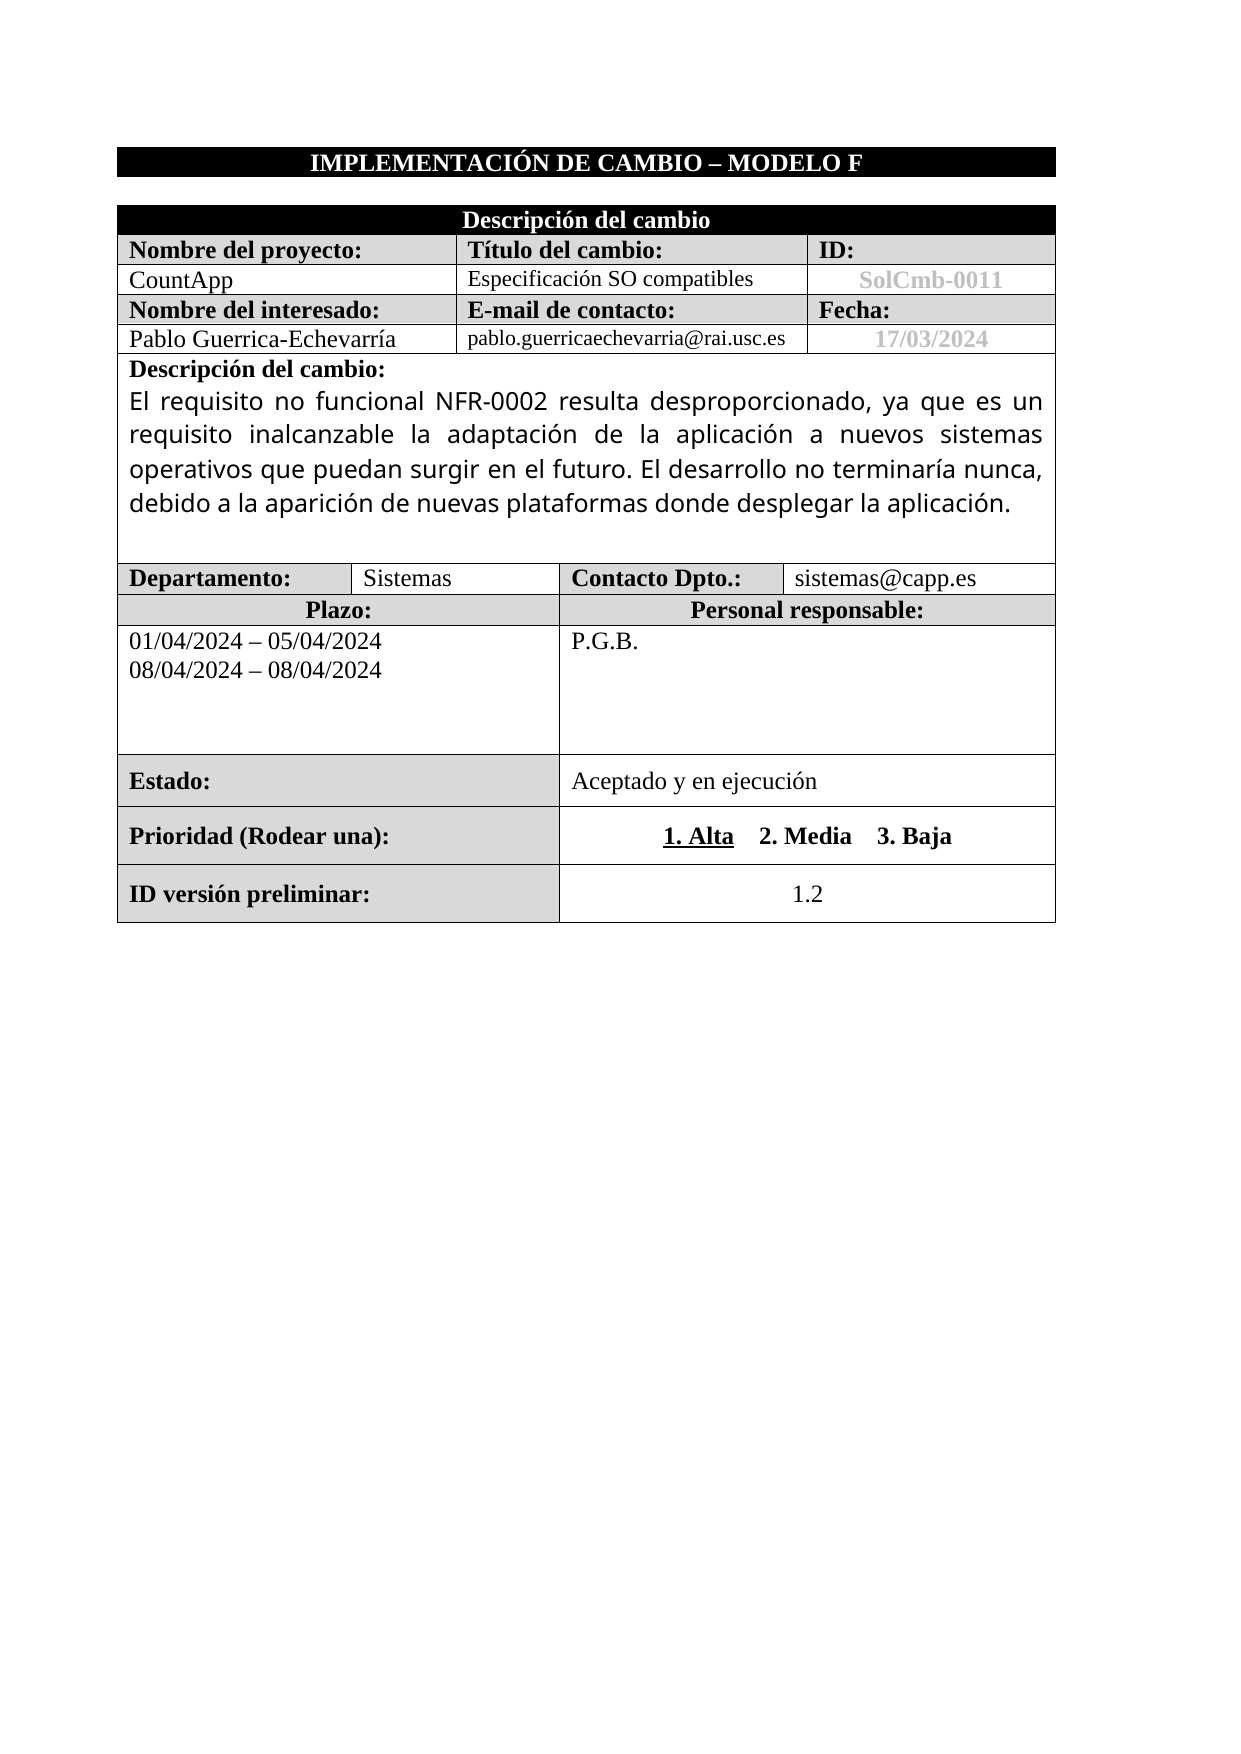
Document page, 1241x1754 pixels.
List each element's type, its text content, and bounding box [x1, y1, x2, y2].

table_cell Nombre del interesado: [118, 295, 456, 323]
table_cell Estado: [118, 755, 559, 806]
table_cell Personal responsable: [560, 595, 1055, 625]
table_cell 01/04/2024 – 05/04/2024 08/04/2024 – 08/04/2024 [118, 626, 559, 753]
table_cell 17/03/2024 [808, 325, 1055, 353]
table_cell E-mail de contacto: [457, 295, 807, 323]
table_cell Fecha: [808, 295, 1055, 323]
table_cell Aceptado y en ejecución [560, 755, 1055, 806]
table_cell Título del cambio: [457, 235, 807, 264]
table_cell [118, 177, 1055, 205]
table_cell Prioridad (Rodear una): [118, 807, 559, 864]
table_cell Contacto Dpto.: [560, 564, 783, 594]
table_cell Pablo Guerrica-Echevarría [118, 325, 456, 353]
table_cell SolCmb-0011 [808, 265, 1055, 294]
table_cell pablo.guerricaechevarria@rai.usc.es [457, 325, 807, 353]
table_cell sistemas@capp.es [784, 564, 1055, 594]
table_cell Departamento: [118, 564, 351, 594]
table_cell Nombre del proyecto: [118, 235, 456, 264]
table_cell 1.2 [560, 865, 1055, 922]
table_cell Descripción del cambio: El requisito no funcional NFR-0002 resulta desproporcionado, ya que es un requisito inalcanzable la adaptación de la aplicación a nuevos sistemas operativos que puedan surgir en el futuro. El desarrollo no terminaría nunca, debido a la aparición de nuevas plataformas donde desplegar la aplicación. [118, 354, 1055, 562]
table_header IMPLEMENTACIÓN DE CAMBIO – MODELO F [118, 148, 1055, 177]
table_cell Plazo: [118, 595, 559, 625]
table_cell Sistemas [352, 564, 559, 594]
table_cell Descripción del cambio [118, 205, 1055, 234]
table_cell CountApp [118, 265, 456, 294]
table_cell ID versión preliminar: [118, 865, 559, 922]
table_cell Especificación SO compatibles [457, 265, 807, 294]
table_cell 1. Alta 2. Media 3. Baja [560, 807, 1055, 864]
table_cell P.G.B. [560, 626, 1055, 753]
table_cell ID: [808, 235, 1055, 264]
